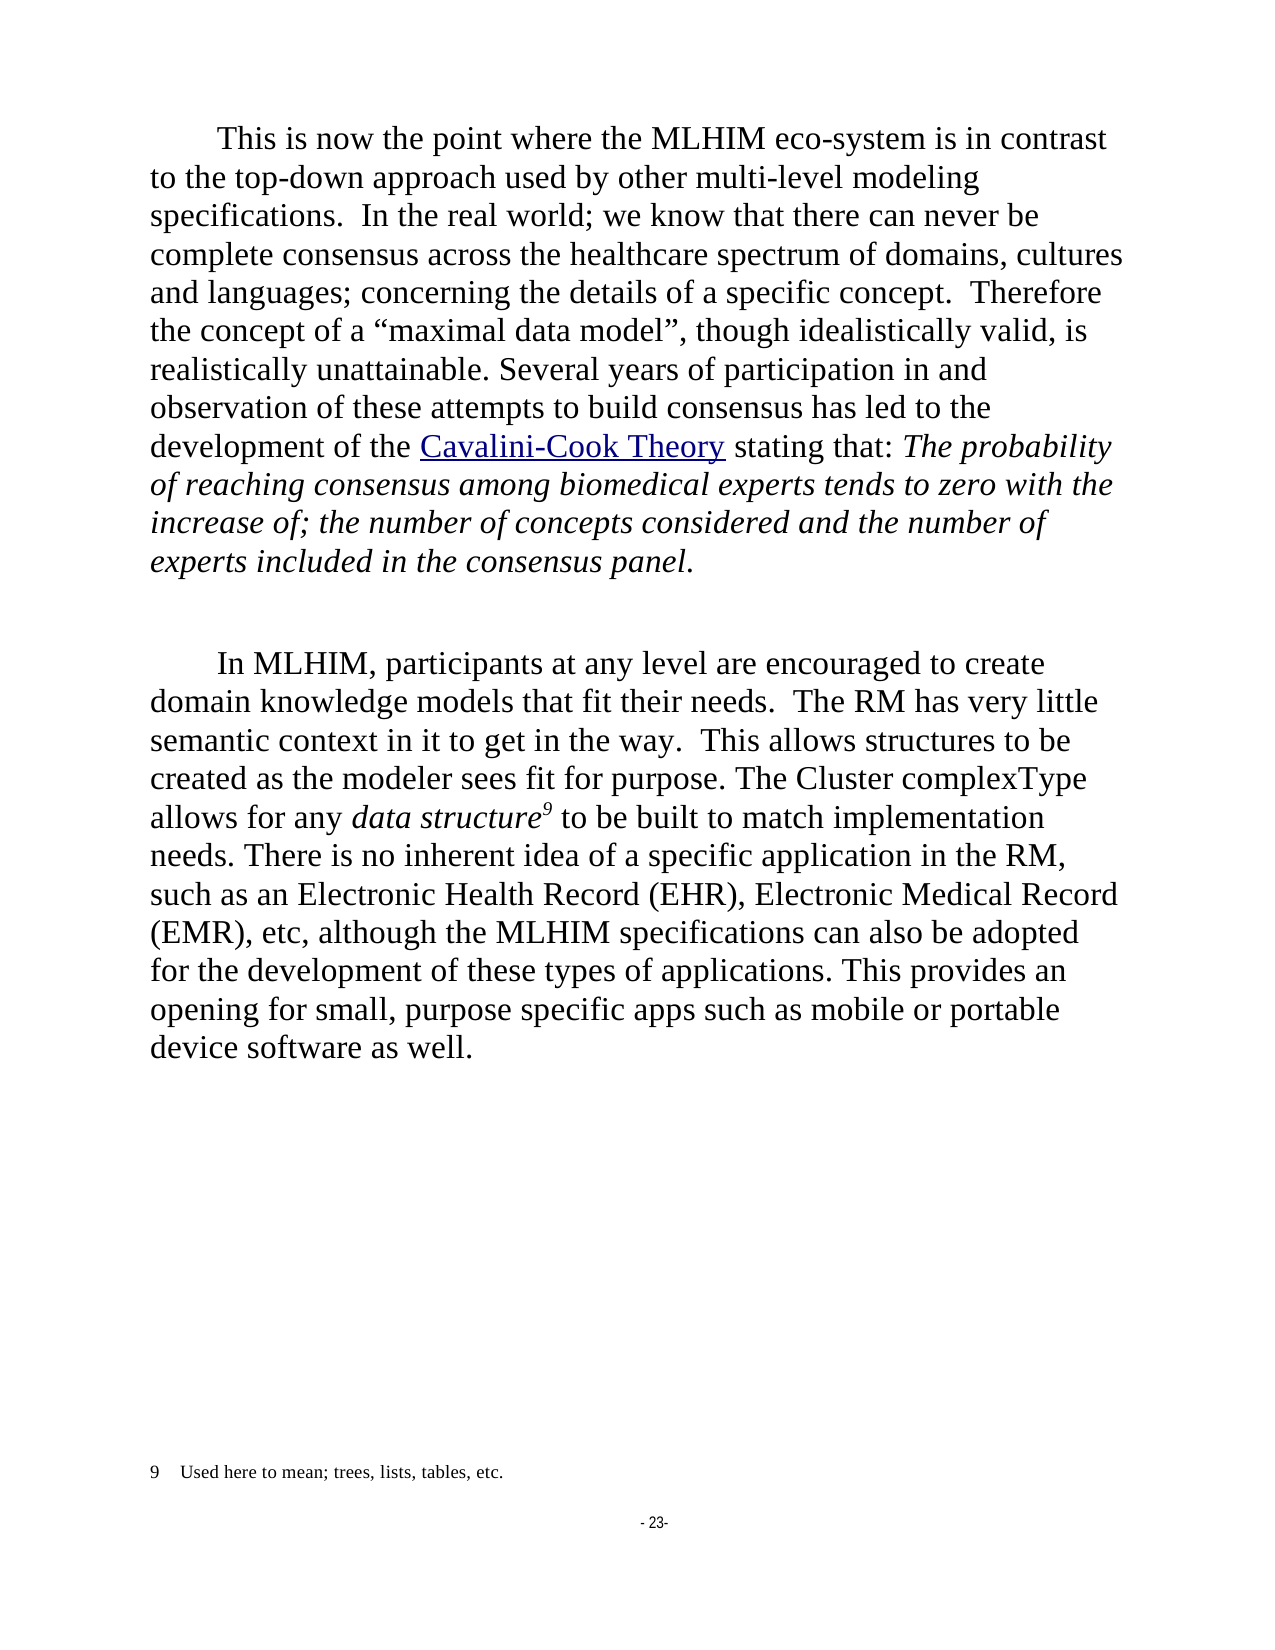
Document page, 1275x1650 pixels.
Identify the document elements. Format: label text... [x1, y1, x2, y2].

text In MLHIM, participants at any level are encouraged to create domain knowledge models that fit their needs. The RM has very little semantic context in it to get in the way. This allows structures to be created as the modeler sees fit for purpose. The Cluster complexType allows for any data structure to be built to match implementation needs. There is no inherent idea of a specific application in the RM, such as an Electronic Health Record (EHR), Electronic Medical Record (EMR), etc, although the MLHIM specifications can also be adopted for the development of these types of applications. This provides an opening for small, purpose specific apps such as mobile or portable device software as well. [150, 643, 1125, 1066]
text Used here to mean; trees, lists, tables, etc. [150, 1461, 1125, 1483]
text This is now the point where the MLHIM eco-system is in contrast to the top-down approach used by other multi-level modeling specifications. In the real world; we know that there can never be complete consensus across the healthcare spectrum of domains, cultures and languages; concerning the details of a specific concept. Therefore the concept of a “maximal data model”, though idealistically valid, is realistically unattainable. Several years of participation in and observation of these attempts to build consensus has led to the development of the Cavalini-Cook Theory stating that: The probability of reaching consensus among biomedical experts tends to zero with the increase of; the number of concepts considered and the number of experts included in the consensus panel. [150, 118, 1125, 579]
